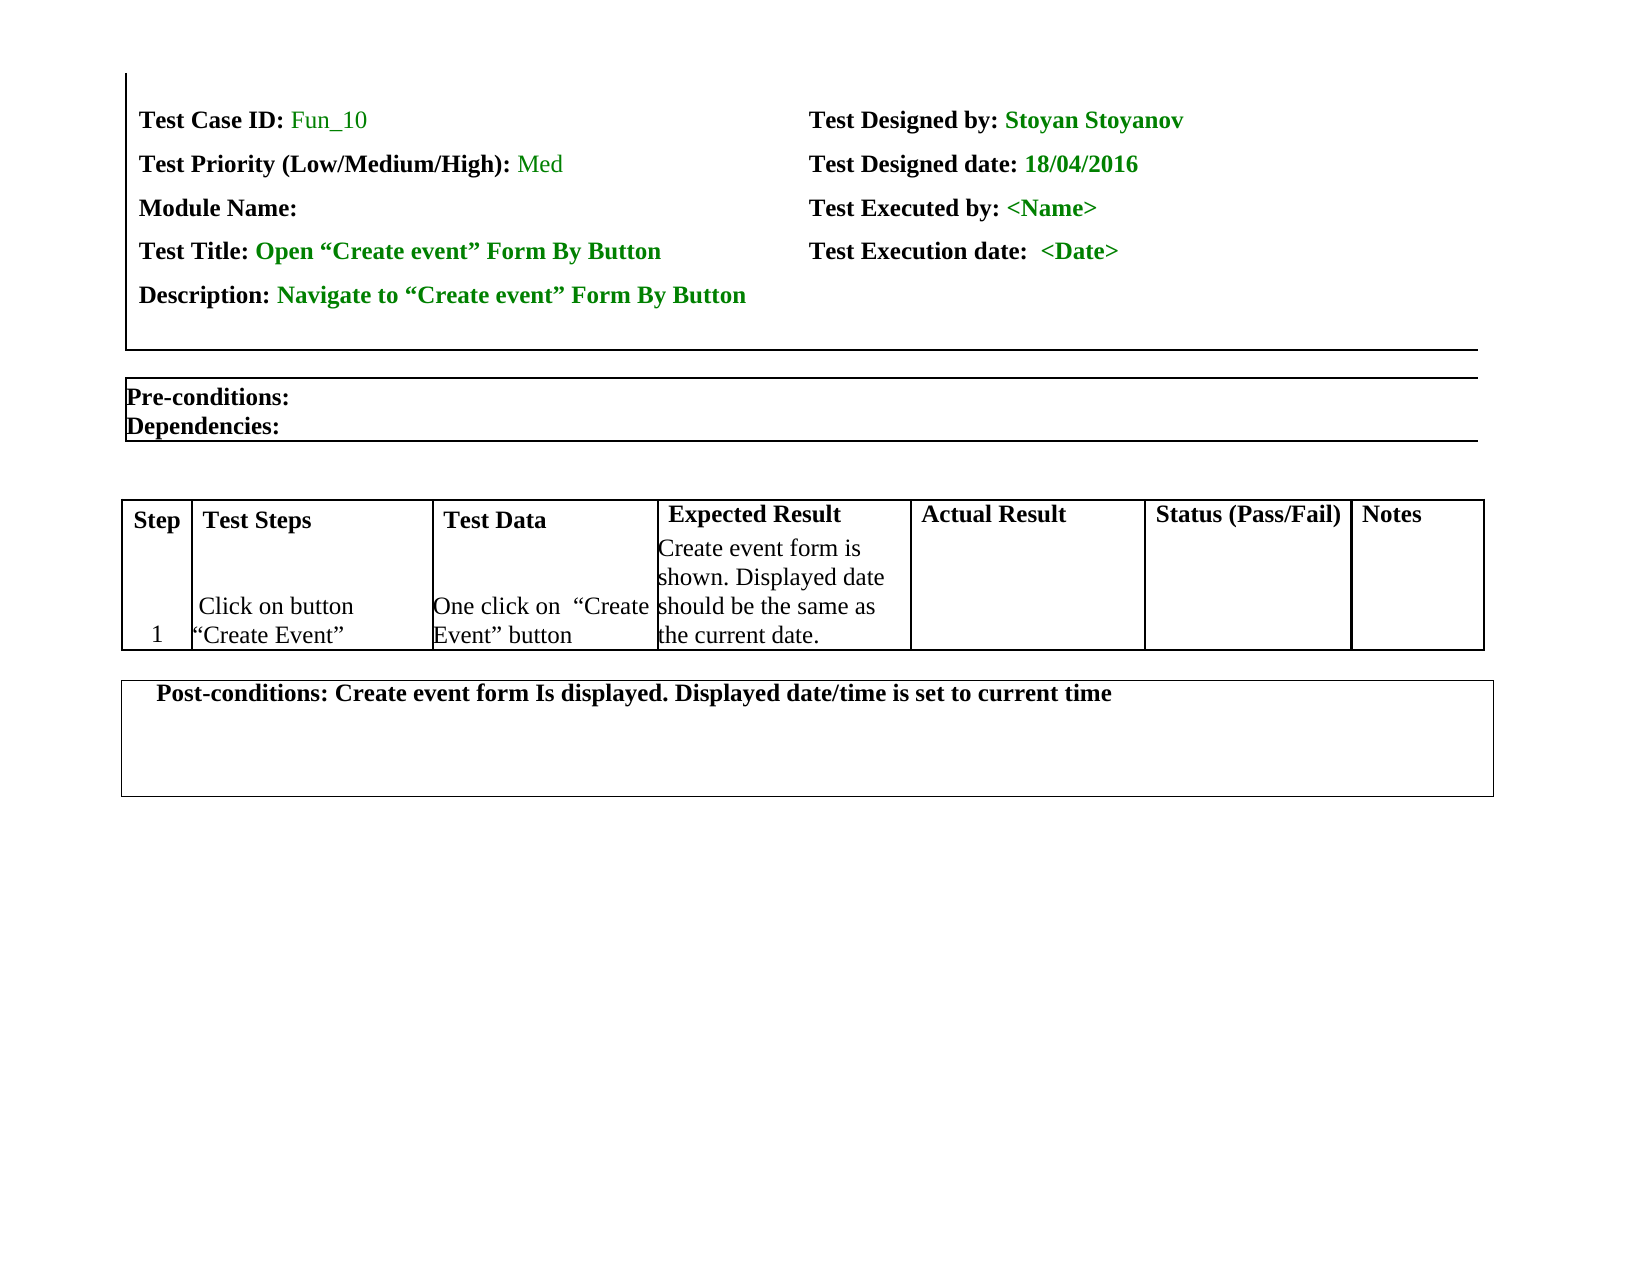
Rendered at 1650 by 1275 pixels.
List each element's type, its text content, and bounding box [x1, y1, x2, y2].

table_cell Test Execution date: <Date> [809, 221, 1478, 265]
table_header Test Case ID: Fun_10 [127, 73, 808, 134]
table_cell Dependencies: [127, 411, 1478, 440]
table_header Test Data [434, 501, 657, 533]
table_header Actual Result [912, 501, 1144, 533]
table_cell [809, 265, 1478, 309]
table_cell [1353, 534, 1483, 648]
table_cell Create event form is shown. Displayed date should be the same as the current date. [659, 534, 910, 648]
table_cell [127, 309, 808, 349]
table_cell Test Title: Open “Create event” Form By Button [127, 221, 808, 265]
table_cell Pre-conditions: [127, 379, 1478, 411]
table_cell [1146, 534, 1350, 648]
table_cell Description: Navigate to “Create event” Form By Button [127, 265, 808, 309]
table_cell Module Name: [127, 178, 808, 221]
table_header Test Designed by: Stoyan Stoyanov [809, 73, 1478, 134]
table_cell Test Designed date: 18/04/2016 [809, 134, 1478, 178]
table_cell [912, 534, 1144, 648]
table_header Status (Pass/Fail) [1146, 501, 1350, 533]
table_cell Test Executed by: <Name> [809, 178, 1478, 221]
table_header Test Steps [193, 501, 432, 533]
table_cell [126, 351, 808, 377]
text Post-conditions: Create event form Is displayed. Displayed date/time is set to current time [156, 681, 1493, 707]
table_cell [809, 309, 1478, 349]
table_header Notes [1353, 501, 1483, 533]
table_header Expected Result [659, 501, 910, 533]
table_cell One click on “Create Event” button [434, 534, 657, 648]
table_cell [809, 351, 1478, 377]
table_cell Click on button “Create Event” [193, 534, 432, 648]
table_cell Test Priority (Low/Medium/High): Med [127, 134, 808, 178]
table_header Step [123, 501, 191, 533]
table_cell 1 [123, 534, 191, 648]
